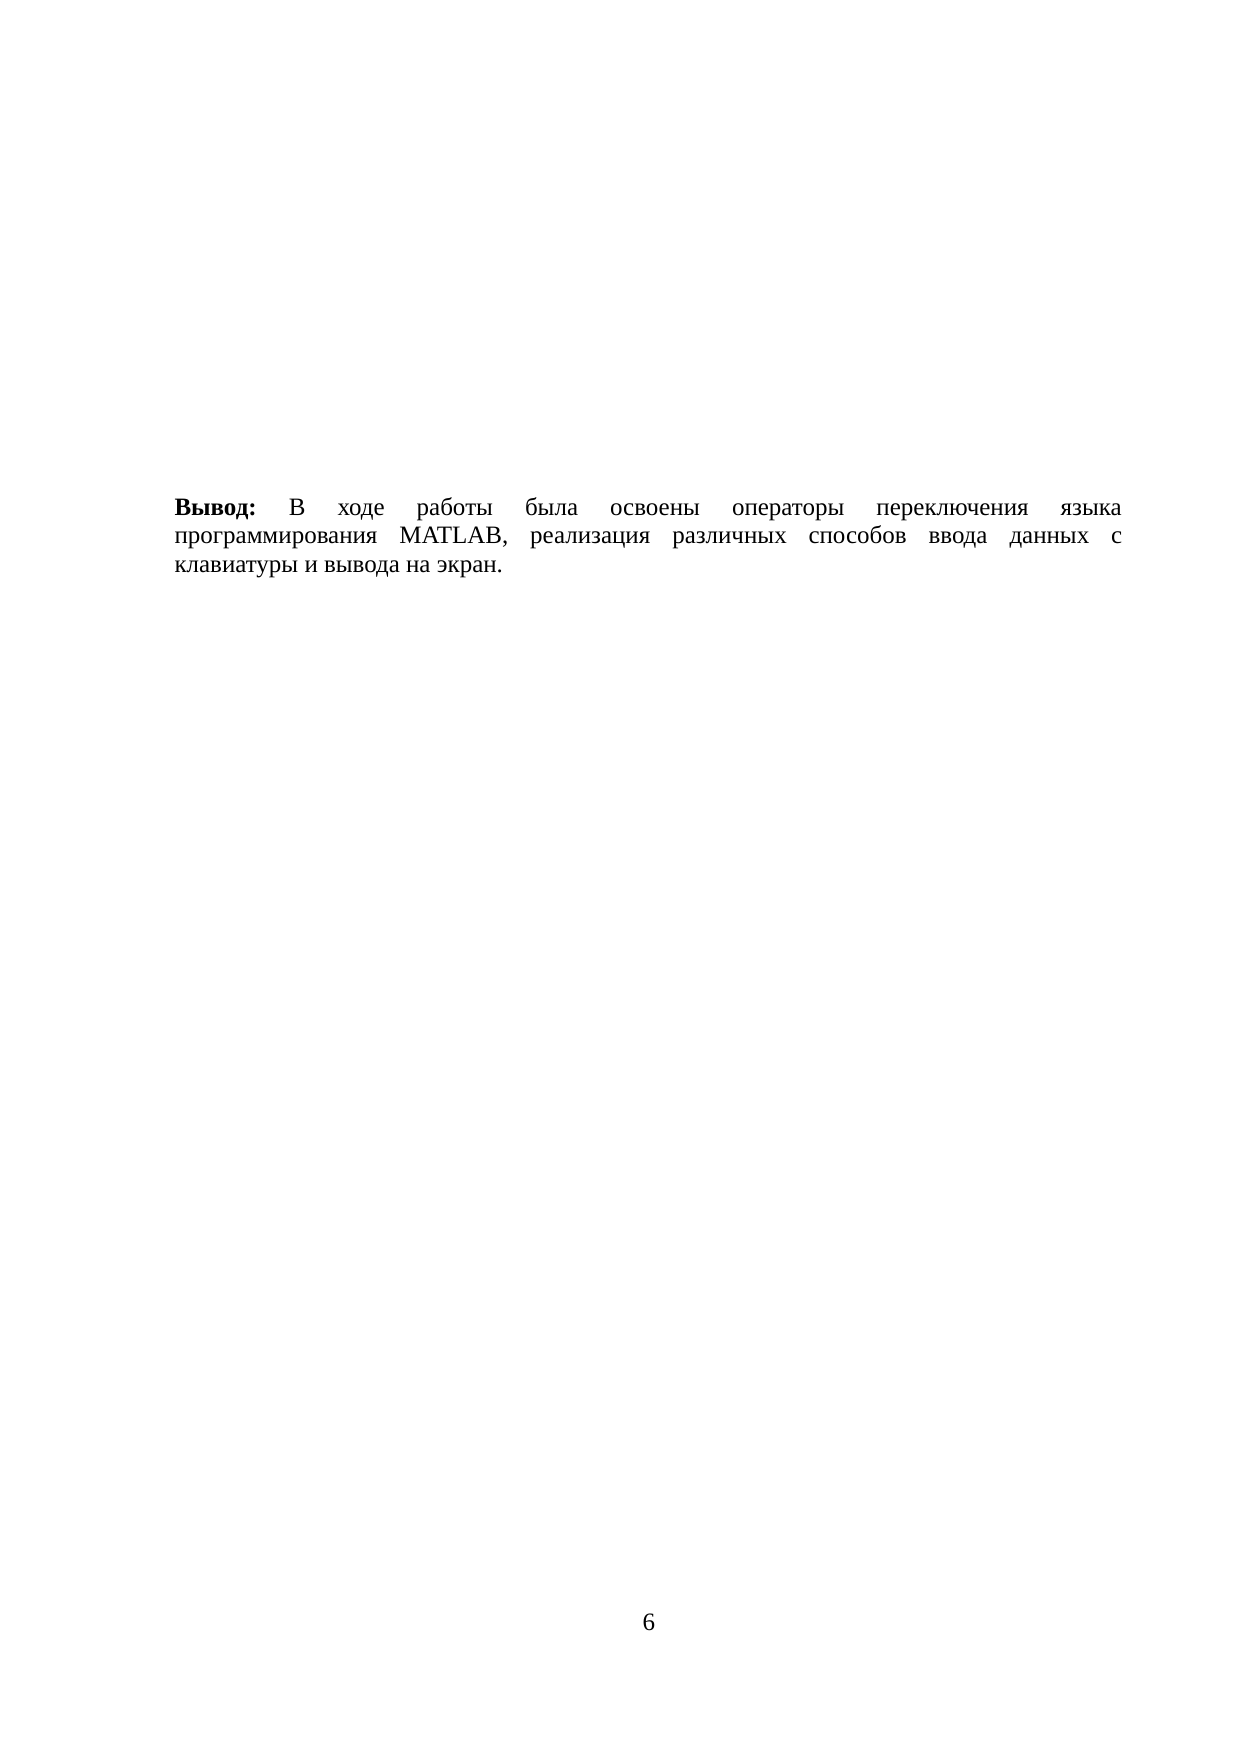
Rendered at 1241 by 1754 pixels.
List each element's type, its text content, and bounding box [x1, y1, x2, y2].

text Вывод: В ходе работы была освоены операторы переключения языка программирования MATLAB, реализация различных способов ввода данных с клавиатуры и вывода на экран. [174, 492, 1123, 578]
